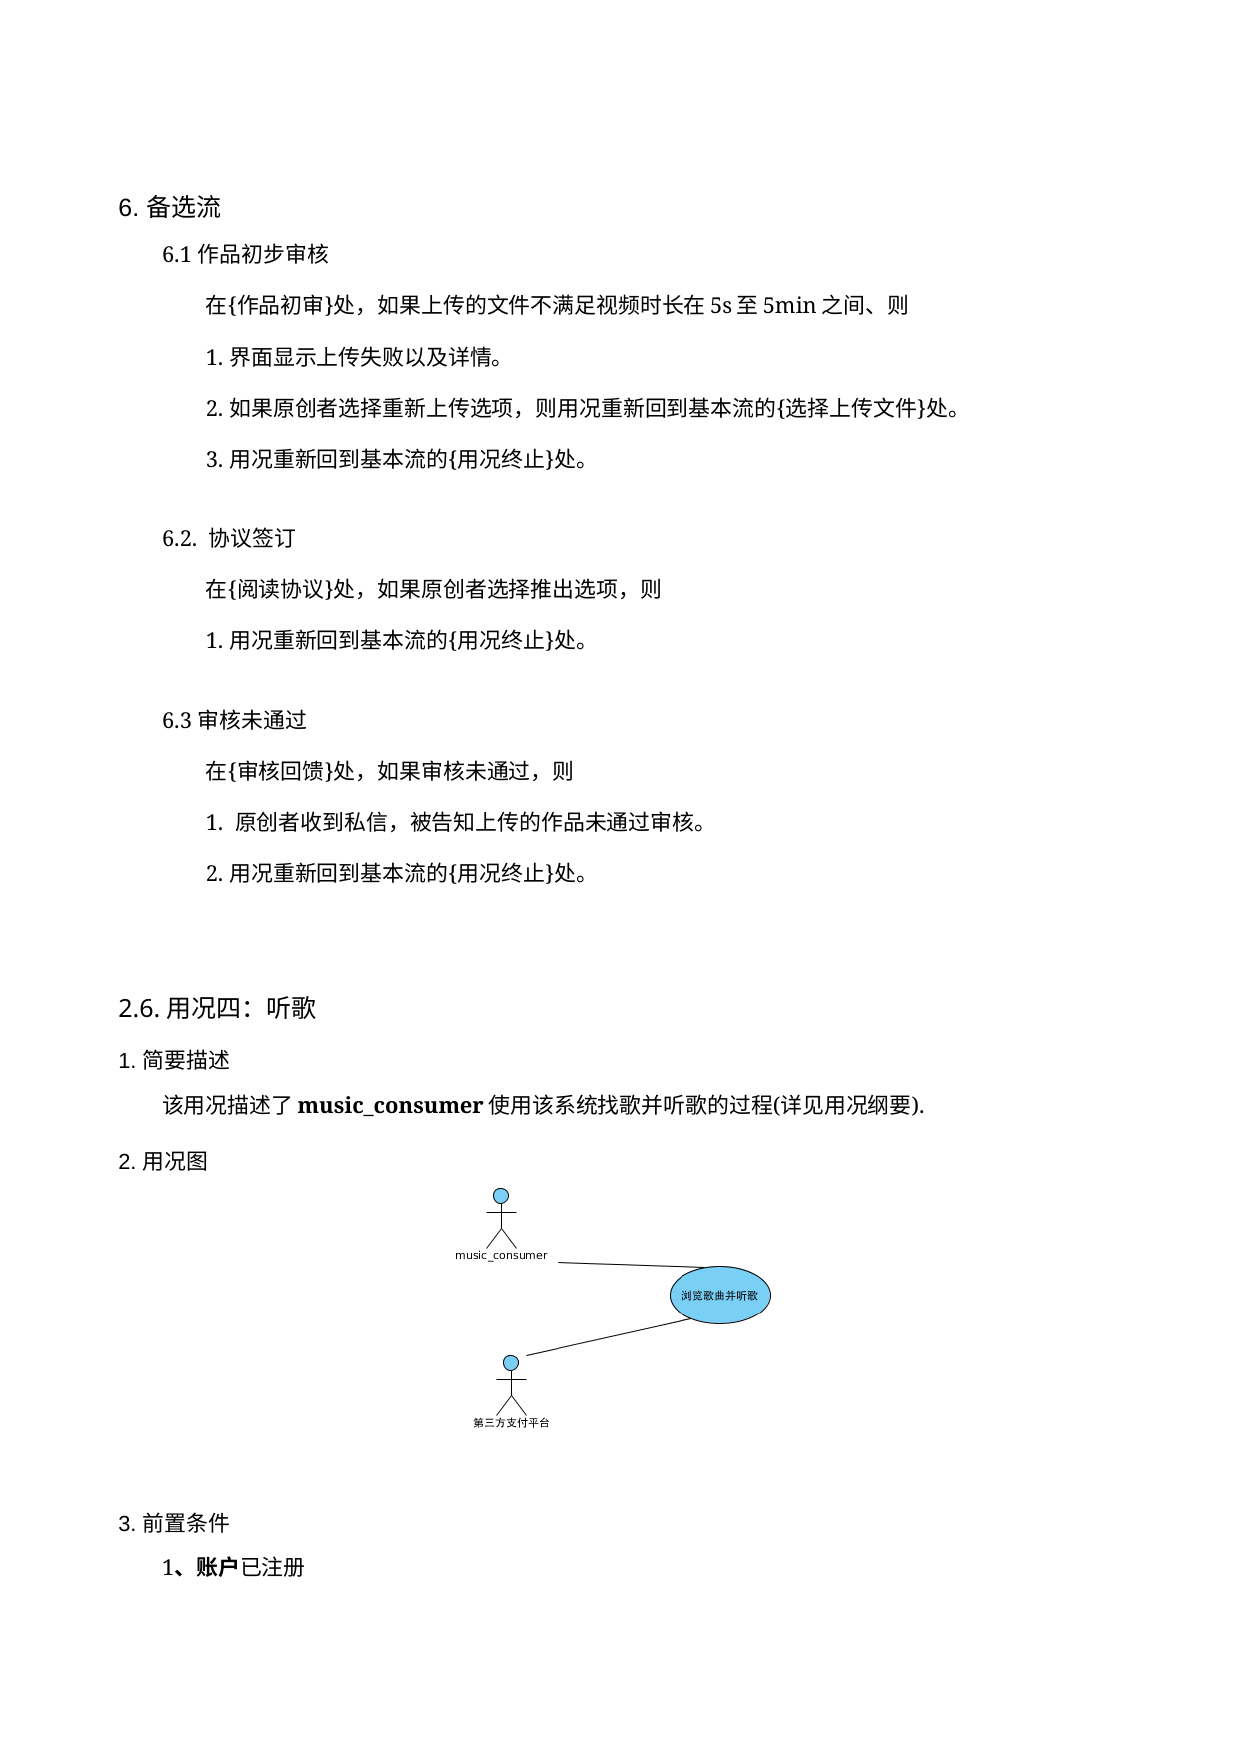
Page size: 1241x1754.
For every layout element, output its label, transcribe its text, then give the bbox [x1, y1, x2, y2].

subtitle 简要描述 [118, 1043, 1122, 1075]
text 6.3 审核未通过 [118, 703, 1122, 735]
text 1. 原创者收到私信，被告知上传的作品未通过审核。 [118, 805, 1122, 837]
text 3. 用况重新回到基本流的{用况终止}处。 [118, 442, 1122, 473]
text 在{阅读协议}处，如果原创者选择推出选项，则 [118, 572, 1122, 604]
text 6.2. 协议签订 [118, 521, 1122, 553]
text 1. 界面显示上传失败以及详情。 [118, 339, 1122, 371]
text 该用况描述了music_consumer使用该系统找歌并听歌的过程(详见用况纲要). [118, 1088, 1122, 1119]
text 1、账户已注册 [118, 1550, 1122, 1582]
text 在{作品初审}处，如果上传的文件不满足视频时长在5s至5min之间、则 [118, 288, 1122, 320]
text 2. 如果原创者选择重新上传选项，则用况重新回到基本流的{选择上传文件}处。 [118, 391, 1122, 422]
text 在{审核回馈}处，如果审核未通过，则 [118, 754, 1122, 786]
subtitle 用况图 [118, 1144, 1122, 1176]
text 1. 用况重新回到基本流的{用况终止}处。 [118, 623, 1122, 655]
text 2. 用况重新回到基本流的{用况终止}处。 [118, 856, 1122, 888]
subtitle 用况四：听歌 [118, 988, 1122, 1024]
subtitle 前置条件 [118, 1506, 1122, 1537]
subtitle 备选流 [118, 188, 1122, 224]
picture [435, 1181, 805, 1446]
text 6.1 作品初步审核 [118, 237, 1122, 269]
